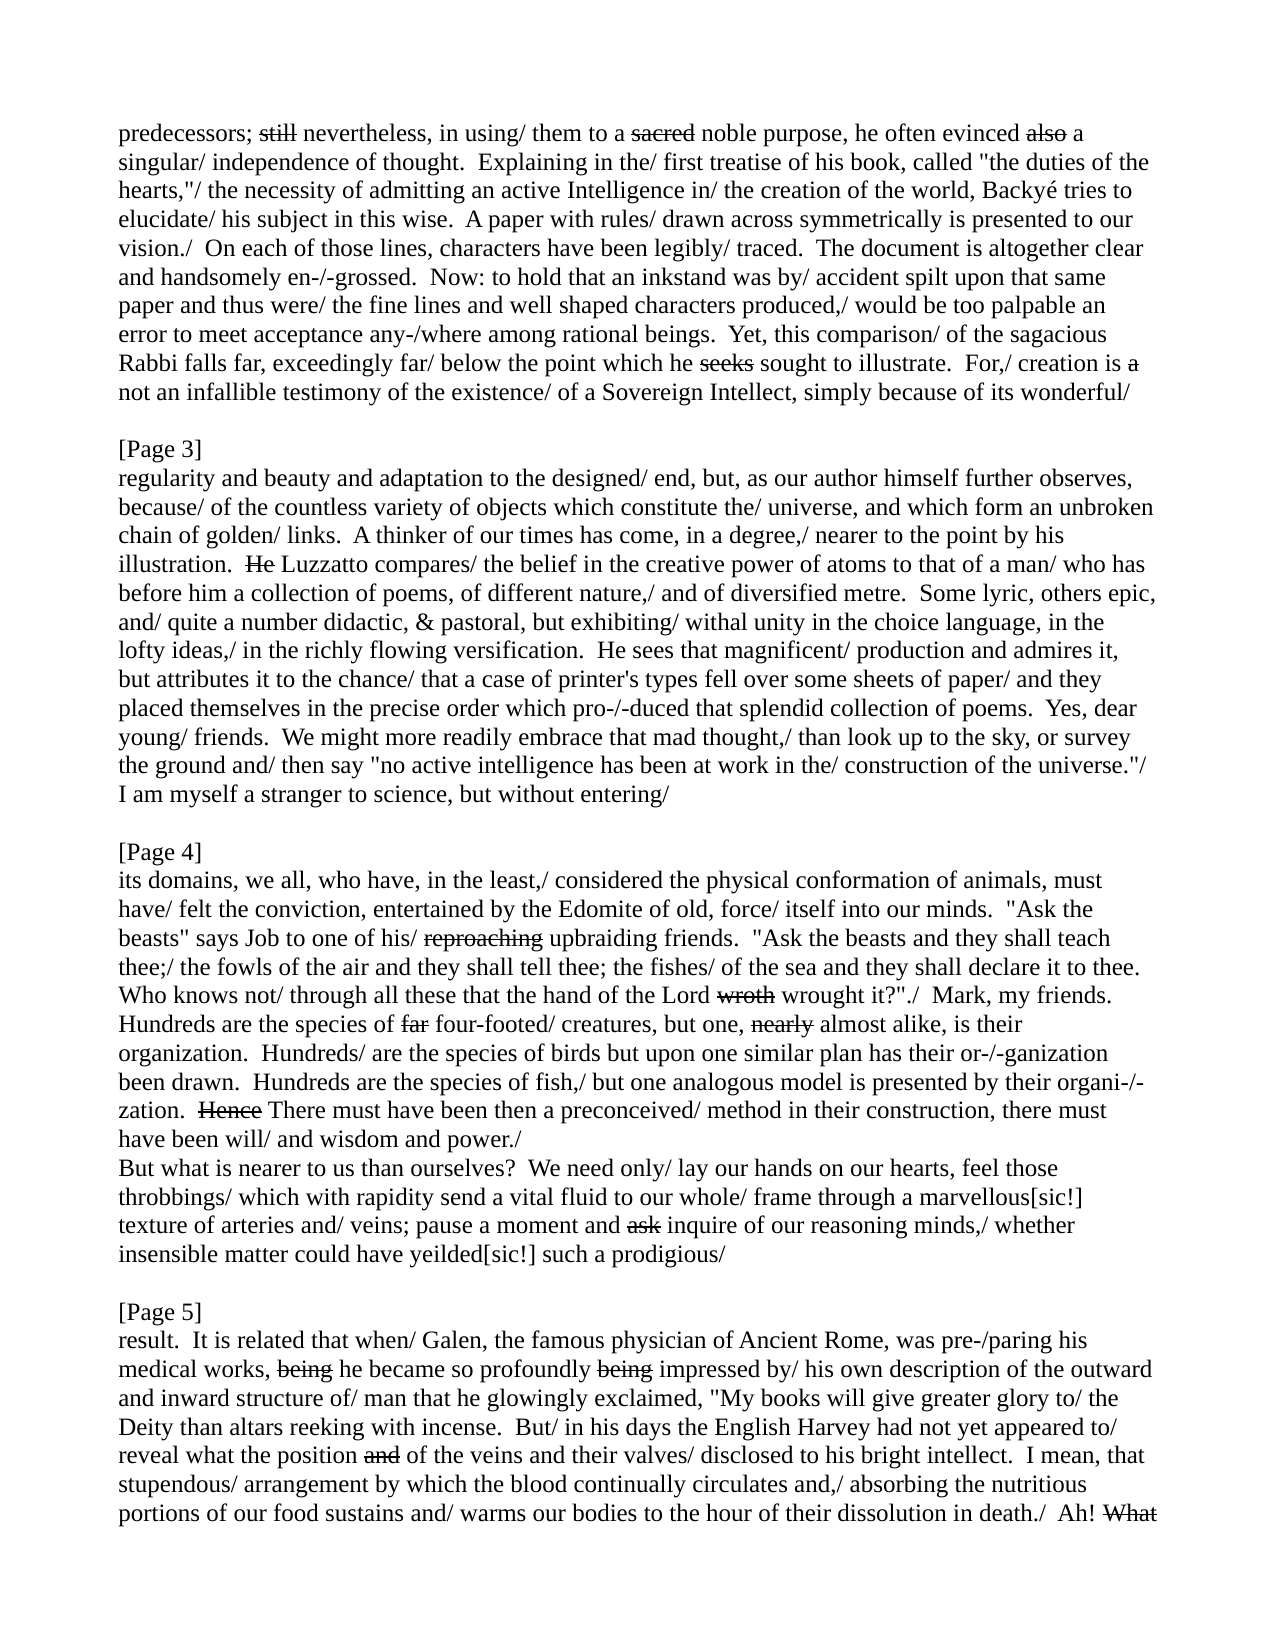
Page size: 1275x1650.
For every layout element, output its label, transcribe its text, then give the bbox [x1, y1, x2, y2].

text [Page 3] [118, 434, 1157, 463]
text [Page 5] [118, 1297, 1157, 1326]
text its domains, we all, who have, in the least,/ considered the physical conformation of animals, must have/ felt the conviction, entertained by the Edomite of old, force/ itself into our minds. "Ask the beasts" says Job to one of his/ reproaching upbraiding friends. "Ask the beasts and they shall teach thee;/ the fowls of the air and they shall tell thee; the fishes/ of the sea and they shall declare it to thee. Who knows not/ through all these that the hand of the Lord wroth wrought it?"./ Mark, my friends. Hundreds are the species of far four-footed/ creatures, but one, nearly almost alike, is their organization. Hundreds/ are the species of birds but upon one similar plan has their or-/-ganization been drawn. Hundreds are the species of fish,/ but one analogous model is presented by their organi-/-zation. Hence There must have been then a preconceived/ method in their construction, there must have been will/ and wisdom and power./ [118, 866, 1157, 1153]
text [Page 4] [118, 837, 1157, 866]
text predecessors; still nevertheless, in using/ them to a sacred noble purpose, he often evinced also a singular/ independence of thought. Explaining in the/ first treatise of his book, called "the duties of the hearts,"/ the necessity of admitting an active Intelligence in/ the creation of the world, Backyé tries to elucidate/ his subject in this wise. A paper with rules/ drawn across symmetrically is presented to our vision./ On each of those lines, characters have been legibly/ traced. The document is altogether clear and handsomely en-/-grossed. Now: to hold that an inkstand was by/ accident spilt upon that same paper and thus were/ the fine lines and well shaped characters produced,/ would be too palpable an error to meet acceptance any-/where among rational beings. Yet, this comparison/ of the sagacious Rabbi falls far, exceedingly far/ below the point which he seeks sought to illustrate. For,/ creation is a not an infallible testimony of the existence/ of a Sovereign Intellect, simply because of its wonderful/ [118, 118, 1157, 406]
text regularity and beauty and adaptation to the designed/ end, but, as our author himself further observes, because/ of the countless variety of objects which constitute the/ universe, and which form an unbroken chain of golden/ links. A thinker of our times has come, in a degree,/ nearer to the point by his illustration. He Luzzatto compares/ the belief in the creative power of atoms to that of a man/ who has before him a collection of poems, of different nature,/ and of diversified metre. Some lyric, others epic, and/ quite a number didactic, & pastoral, but exhibiting/ withal unity in the choice language, in the lofty ideas,/ in the richly flowing versification. He sees that magnificent/ production and admires it, but attributes it to the chance/ that a case of printer's types fell over some sheets of paper/ and they placed themselves in the precise order which pro-/-duced that splendid collection of poems. Yes, dear young/ friends. We might more readily embrace that mad thought,/ than look up to the sky, or survey the ground and/ then say "no active intelligence has been at work in the/ construction of the universe."/ [118, 463, 1157, 779]
text I am myself a stranger to science, but without entering/ [118, 779, 1157, 808]
text But what is nearer to us than ourselves? We need only/ lay our hands on our hearts, feel those throbbings/ which with rapidity send a vital fluid to our whole/ frame through a marvellous[sic!] texture of arteries and/ veins; pause a moment and ask inquire of our reasoning minds,/ whether insensible matter could have yeilded[sic!] such a prodigious/ [118, 1153, 1157, 1268]
text result. It is related that when/ Galen, the famous physician of Ancient Rome, was pre-/paring his medical works, being he became so profoundly being impressed by/ his own description of the outward and inward structure of/ man that he glowingly exclaimed, "My books will give greater glory to/ the Deity than altars reeking with incense. But/ in his days the English Harvey had not yet appeared to/ reveal what the position and of the veins and their valves/ disclosed to his bright intellect. I mean, that stupendous/ arrangement by which the blood continually circulates and,/ absorbing the nutritious portions of our food sustains and/ warms our bodies to the hour of their dissolution in death./ Ah! What [118, 1326, 1157, 1527]
